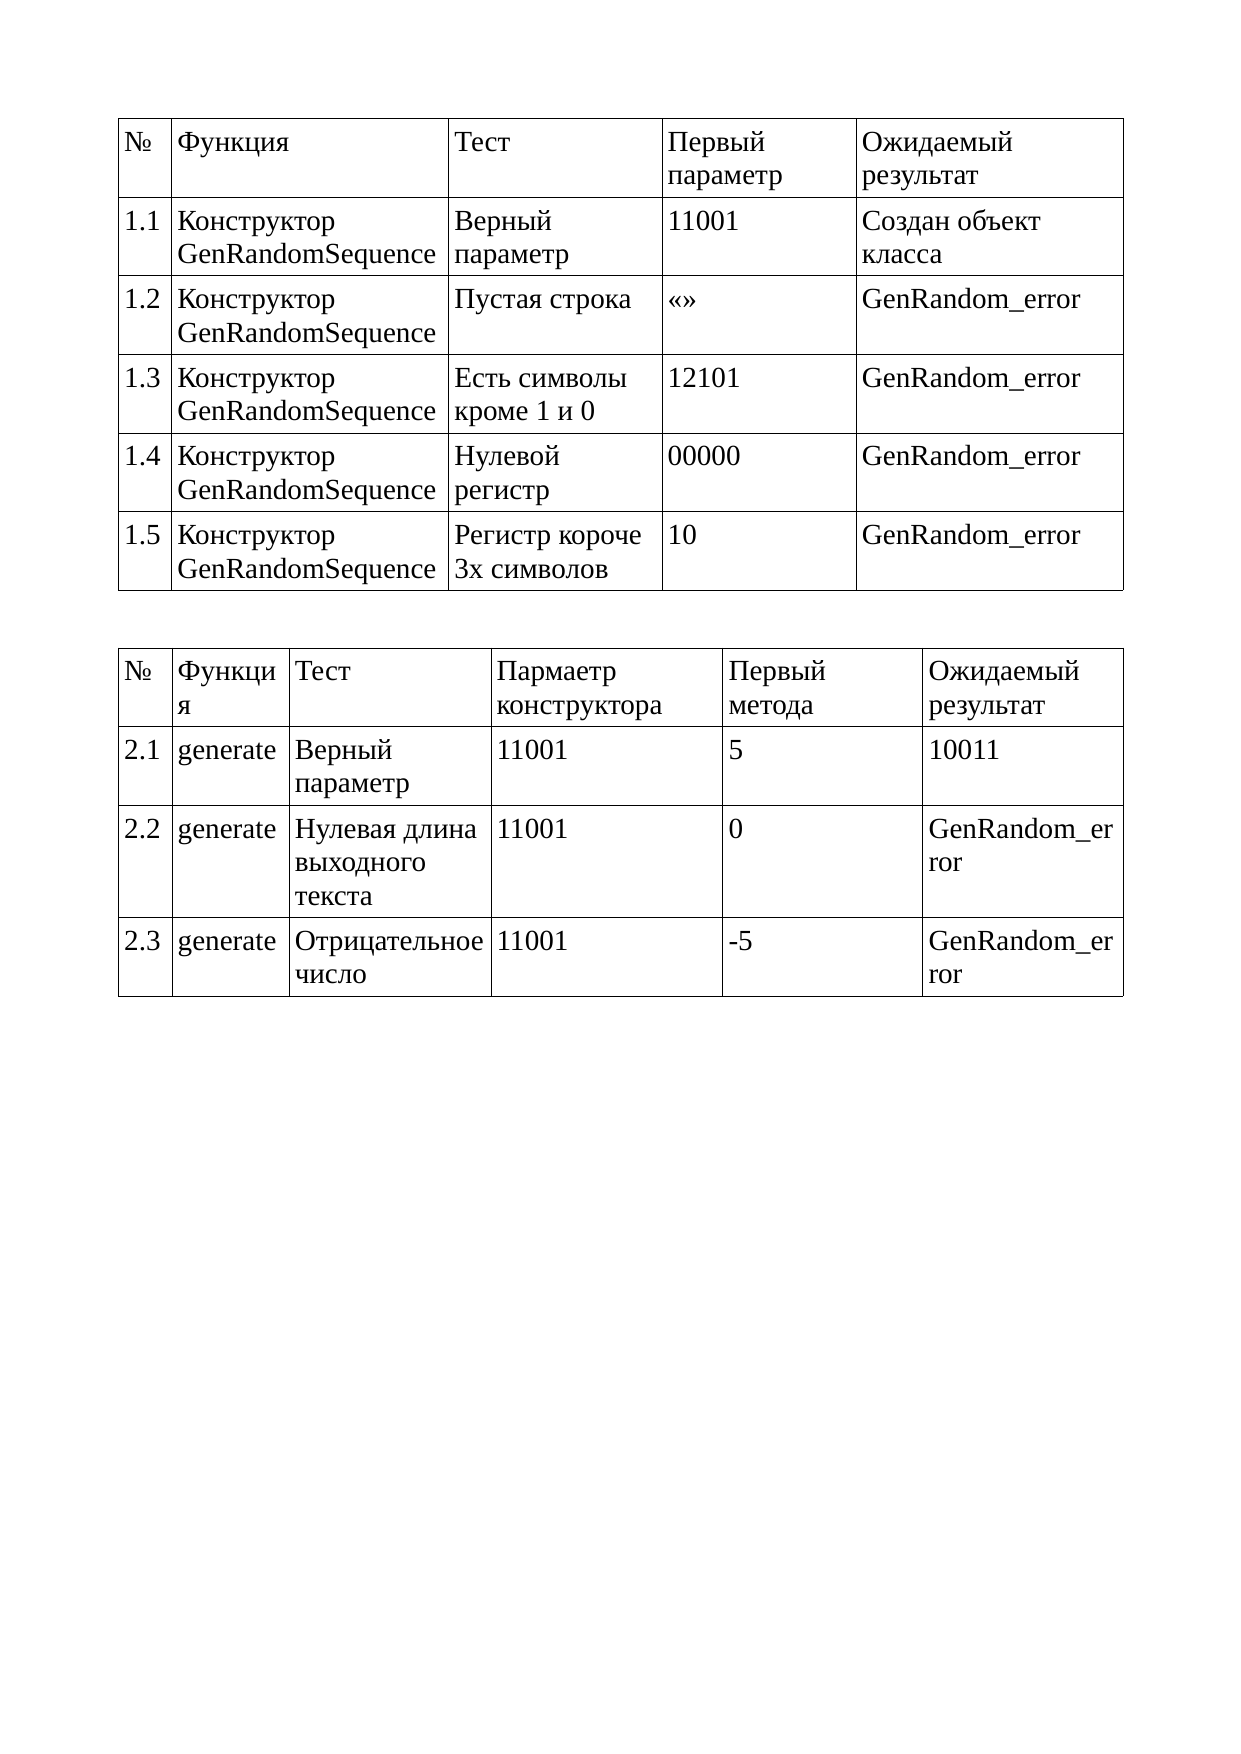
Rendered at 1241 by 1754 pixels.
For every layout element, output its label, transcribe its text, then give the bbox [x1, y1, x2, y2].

table_cell 11001 [492, 918, 722, 996]
table_cell 2.3 [119, 918, 172, 996]
table_cell Конструктор GenRandomSequence [172, 512, 448, 590]
table_header Тест [449, 119, 662, 197]
table_cell generate [173, 727, 289, 805]
table_cell Нулевая длина выходного текста [290, 806, 491, 917]
table_cell 00000 [663, 434, 856, 511]
table_cell GenRandom_error [857, 276, 1123, 354]
table_cell 2.2 [119, 806, 172, 917]
table_cell 1.3 [119, 355, 171, 433]
table_cell -5 [723, 918, 922, 996]
table_cell 2.1 [119, 727, 172, 805]
table_cell GenRandom_error [857, 355, 1123, 433]
table_cell generate [173, 918, 289, 996]
table_header Первый параметр [663, 119, 856, 197]
table_cell 11001 [492, 727, 722, 805]
table_cell Есть символы кроме 1 и 0 [449, 355, 662, 433]
table_cell Нулевой регистр [449, 434, 662, 511]
table_header Пармаетр конструктора [492, 649, 722, 726]
table_cell Верный параметр [449, 198, 662, 275]
table_cell 5 [723, 727, 922, 805]
table_cell 1.2 [119, 276, 171, 354]
table_cell Пустая строка [449, 276, 662, 354]
table_header № [119, 649, 172, 726]
table_cell GenRandom_error [857, 512, 1123, 590]
table_cell 11001 [492, 806, 722, 917]
table_cell 10011 [923, 727, 1123, 805]
table_cell 1.4 [119, 434, 171, 511]
table_cell 11001 [663, 198, 856, 275]
table_cell 1.5 [119, 512, 171, 590]
table_header № [119, 119, 171, 197]
table_cell Отрицательное число [290, 918, 491, 996]
table_header Функция [172, 119, 448, 197]
table_cell «» [663, 276, 856, 354]
table_cell 0 [723, 806, 922, 917]
table_cell 1.1 [119, 198, 171, 275]
table_cell 12101 [663, 355, 856, 433]
table_header Ожидаемый результат [923, 649, 1123, 726]
table_header Функция [173, 649, 289, 726]
table_header Первый метода [723, 649, 922, 726]
table_header Тест [290, 649, 491, 726]
table_cell GenRandom_error [923, 806, 1123, 917]
table_cell Конструктор GenRandomSequence [172, 355, 448, 433]
table_cell Создан объект класса [857, 198, 1123, 275]
table_header Ожидаемый результат [857, 119, 1123, 197]
table_cell Верный параметр [290, 727, 491, 805]
table_cell Конструктор GenRandomSequence [172, 434, 448, 511]
table_cell Регистр короче 3х символов [449, 512, 662, 590]
table_cell GenRandom_error [857, 434, 1123, 511]
table_cell generate [173, 806, 289, 917]
table_cell Конструктор GenRandomSequence [172, 198, 448, 275]
table_cell GenRandom_error [923, 918, 1123, 996]
table_cell Конструктор GenRandomSequence [172, 276, 448, 354]
table_cell 10 [663, 512, 856, 590]
